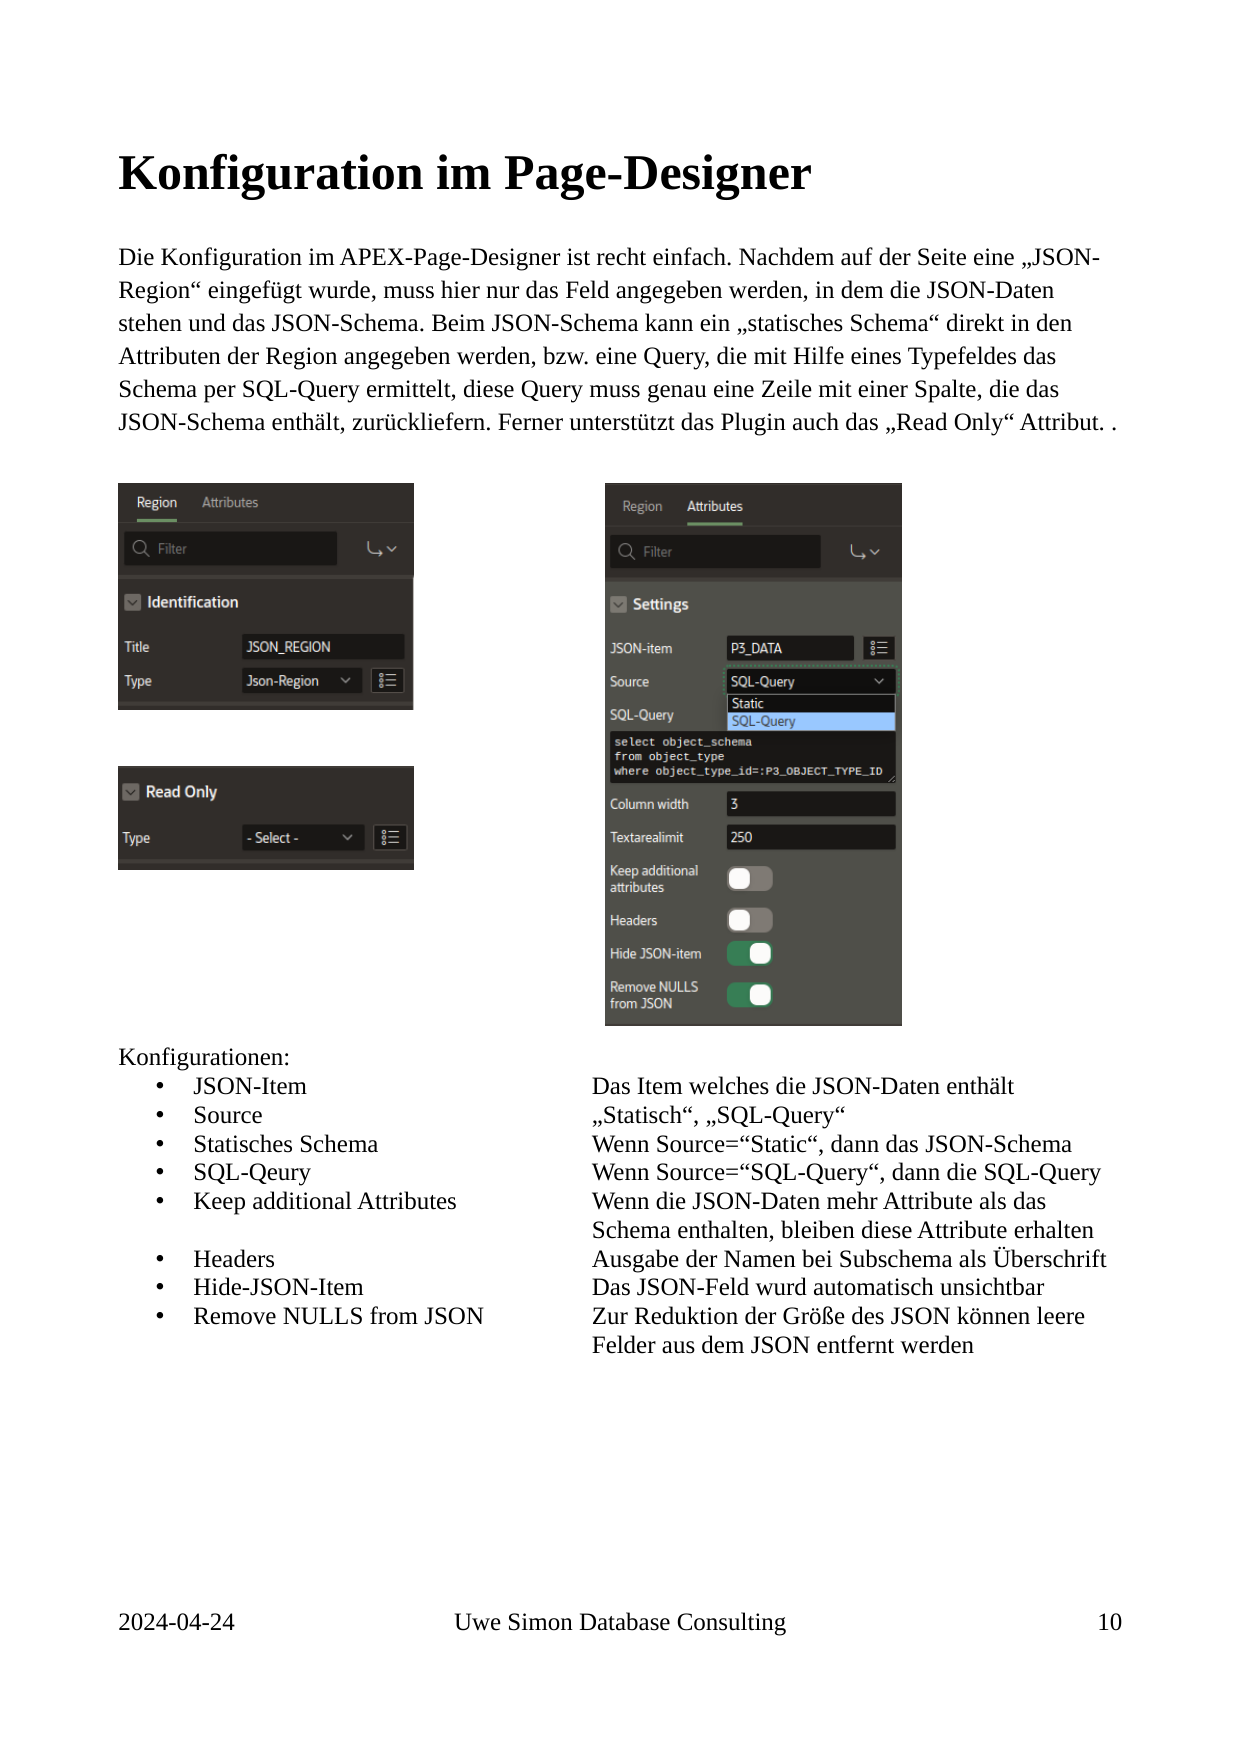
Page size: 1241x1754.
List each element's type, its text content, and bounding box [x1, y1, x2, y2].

list Statisches Schema Wenn Source=“Static“, dann das JSON-Schema [156, 1129, 1122, 1157]
picture [118, 483, 414, 710]
picture [605, 483, 902, 1026]
list Remove NULLS from JSON Zur Reduktion der Größe des JSON können leere Felder aus dem JSON entfernt werden [156, 1301, 1122, 1359]
list Keep additional Attributes Wenn die JSON-Daten mehr Attribute als das Schema enthalten, bleiben diese Attribute erhalten [156, 1186, 1122, 1244]
list Hide-JSON-Item Das JSON-Feld wurd automatisch unsichtbar [156, 1272, 1122, 1301]
list SQL-Qeury Wenn Source=“SQL-Query“, dann die SQL-Query [156, 1157, 1122, 1186]
list JSON-Item Das Item welches die JSON-Daten enthält [156, 1071, 1122, 1100]
text Konfigurationen: [118, 1042, 1122, 1071]
list Source „Statisch“, „SQL-Query“ [156, 1100, 1122, 1129]
subtitle Konfiguration im Page-Designer [118, 143, 1122, 201]
list Headers Ausgabe der Namen bei Subschema als Überschrift [156, 1244, 1122, 1272]
picture [118, 766, 414, 870]
text Die Konfiguration im APEX-Page-Designer ist recht einfach. Nachdem auf der Seite eine „JSON-Region“ eingefügt wurde, muss hier nur das Feld angegeben werden, in dem die JSON-Daten stehen und das JSON-Schema. Beim JSON-Schema kann ein „statisches Schema“ direkt in den Attributen der Region angegeben werden, bzw. eine Query, die mit Hilfe eines Typefeldes das Schema per SQL-Query ermittelt, diese Query muss genau eine Zeile mit einer Spalte, die das JSON-Schema enthält, zurückliefern. Ferner unterstützt das Plugin auch das „Read Only“ Attribut. . [118, 242, 1122, 436]
